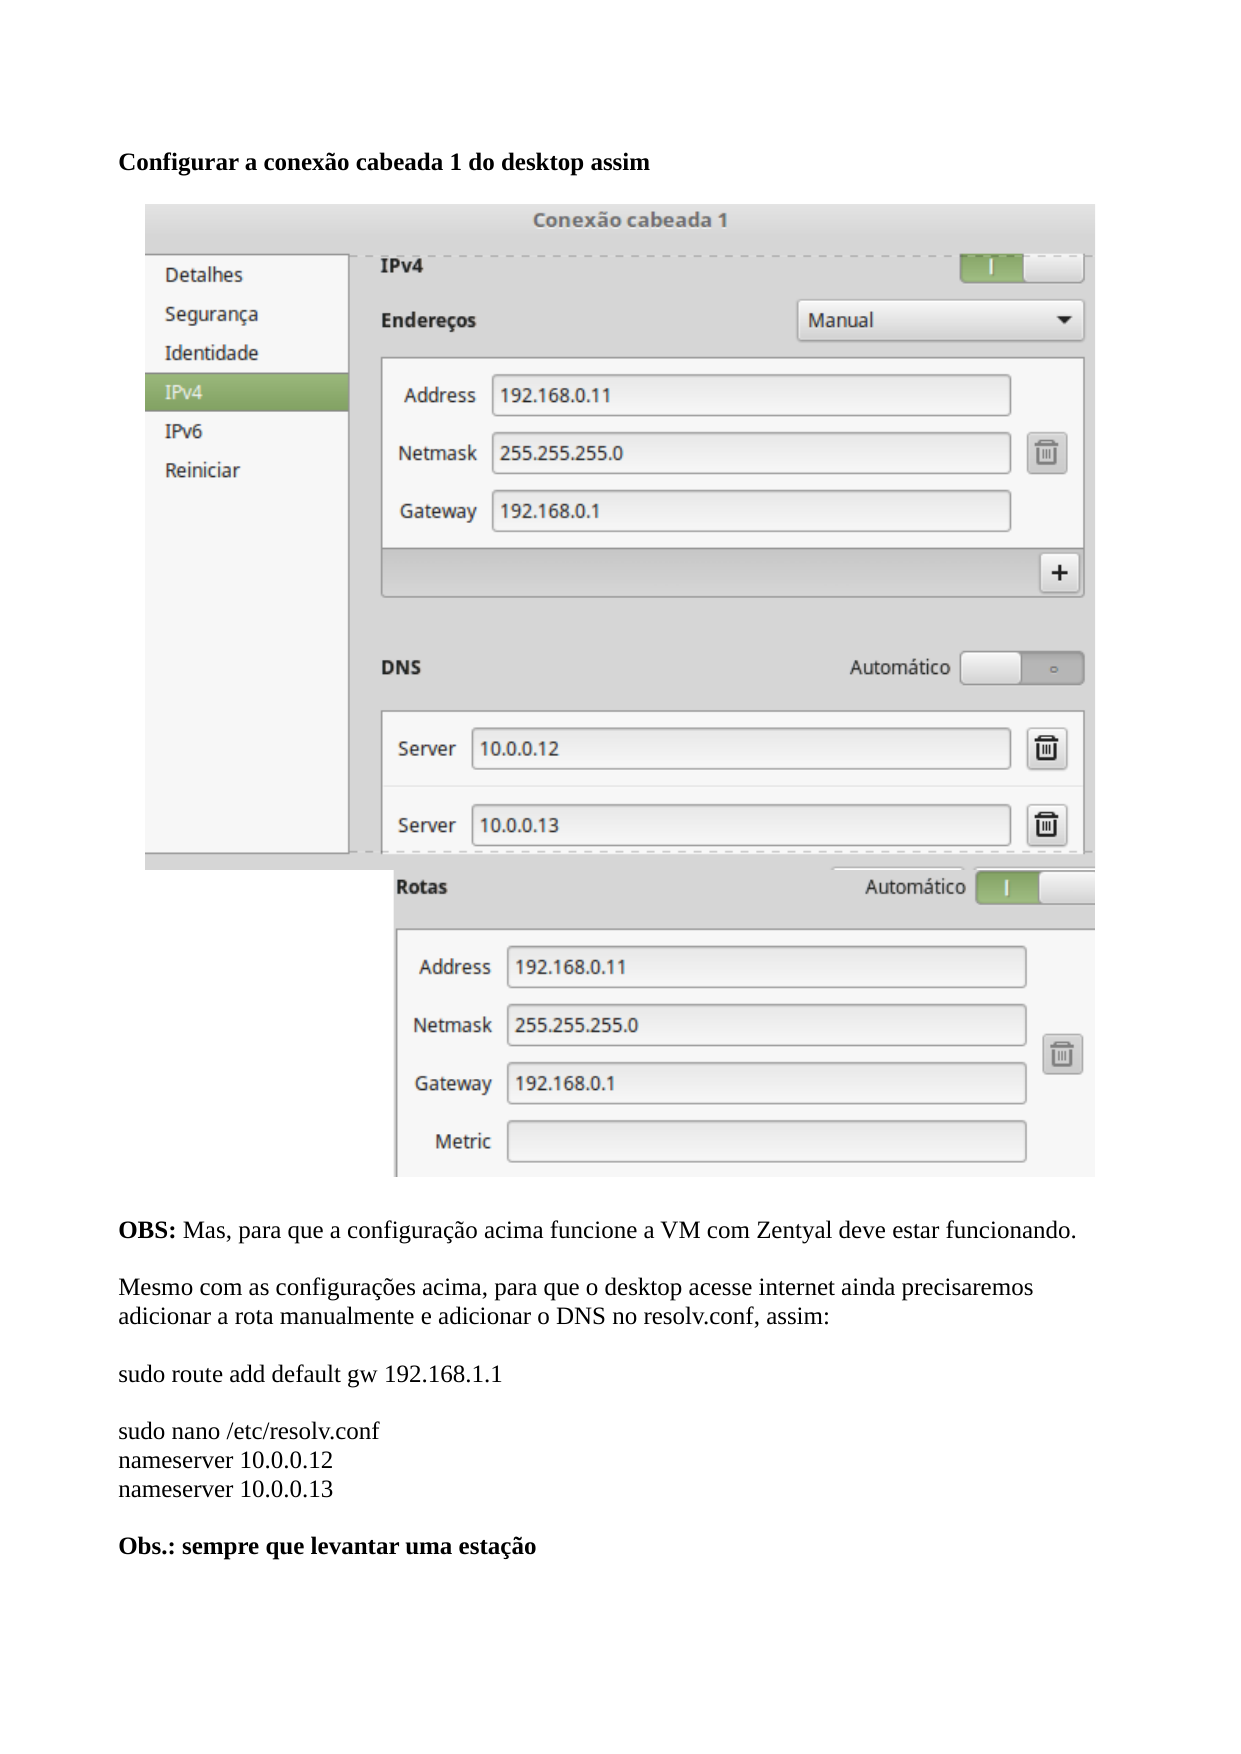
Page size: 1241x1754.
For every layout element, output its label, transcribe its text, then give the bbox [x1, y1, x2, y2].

picture [145, 204, 1096, 1177]
text sudo route add default gw 192.168.1.1 [118, 1359, 1122, 1387]
text Configurar a conexão cabeada 1 do desktop assim [118, 147, 1122, 176]
text sudo nano /etc/resolv.conf [118, 1416, 1122, 1445]
text nameserver 10.0.0.13 [118, 1474, 1122, 1502]
text Obs.: sempre que levantar uma estação [118, 1531, 1122, 1560]
text nameserver 10.0.0.12 [118, 1445, 1122, 1474]
text Mesmo com as configurações acima, para que o desktop acesse internet ainda precisaremos adicionar a rota manualmente e adicionar o DNS no resolv.conf, assim: [118, 1272, 1122, 1330]
text OBS: Mas, para que a configuração acima funcione a VM com Zentyal deve estar funcionando. [118, 1215, 1122, 1244]
